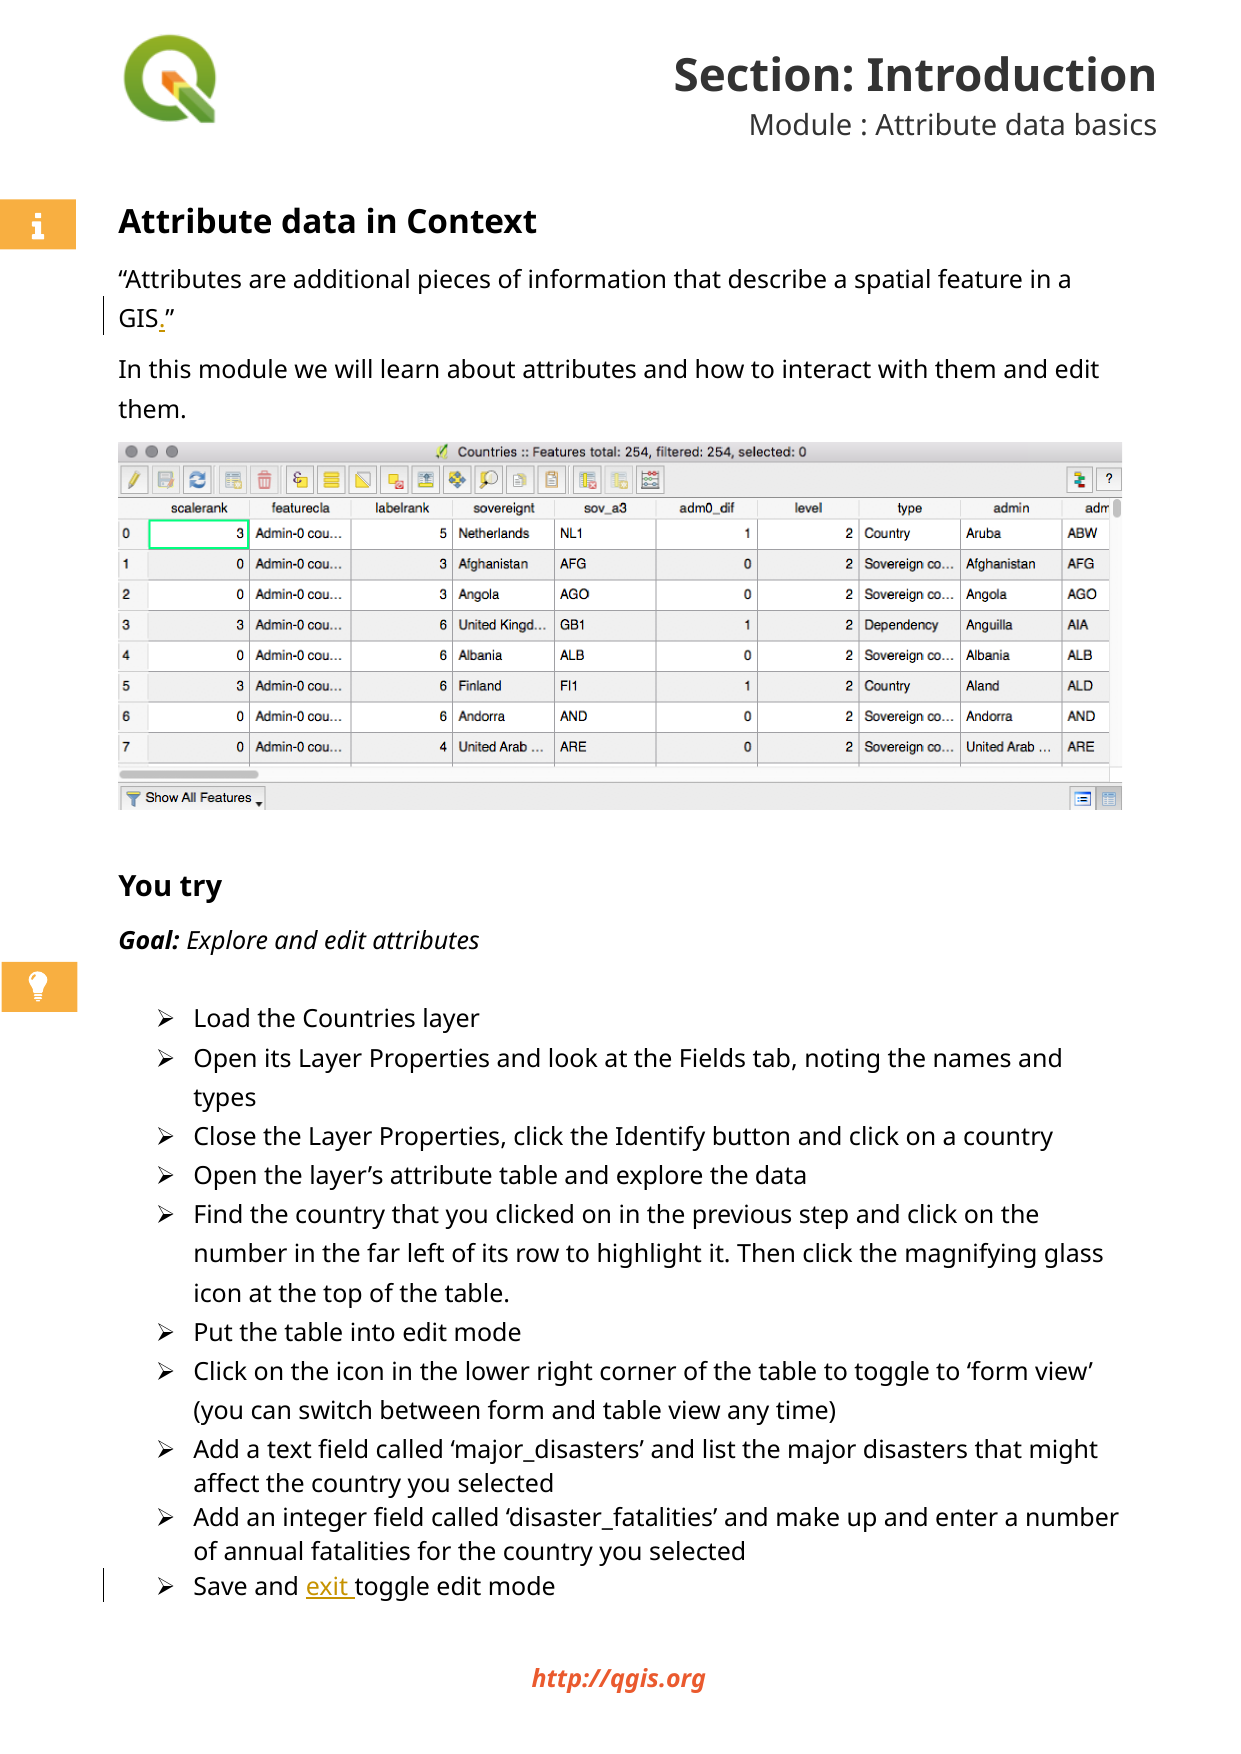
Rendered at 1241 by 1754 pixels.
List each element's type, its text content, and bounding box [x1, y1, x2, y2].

list Add an integer field called ‘disaster_fatalities’ and make up and enter a number of annual fatalities for the country you selected [156, 1500, 1122, 1568]
list Close the Layer Properties, click the Identify button and click on a country [156, 1118, 1122, 1153]
list Save and exit toggle edit mode [156, 1568, 1122, 1602]
list Click on the icon in the lower right corner of the table to toggle to ‘form view’ (you can switch between form and table view any time) [156, 1353, 1122, 1427]
text “Attributes are additional pieces of information that describe a spatial feature in a GIS.” [118, 262, 1122, 335]
subtitle Attribute data in Context [118, 198, 1122, 243]
text You try [118, 865, 1122, 905]
picture [122, 31, 218, 127]
picture [118, 442, 1123, 810]
list Open its Layer Properties and look at the Fields tab, noting the names and types [156, 1040, 1122, 1113]
text In this module we will learn about attributes and how to interact with them and edit them. [118, 352, 1122, 425]
list Open the layer’s attribute table and explore the data [156, 1158, 1122, 1192]
list Put the table into edit mode [156, 1314, 1122, 1348]
text Goal: Explore and edit attributes [118, 923, 1122, 957]
list Add a text field called ‘major_disasters’ and list the major disasters that might affect the country you selected [156, 1432, 1122, 1500]
list Load the Countries layer [156, 1001, 1122, 1035]
list Find the country that you clicked on in the previous step and click on the number in the far left of its row to highlight it. Then click the magnifying glass icon at the top of the table. [156, 1197, 1122, 1309]
